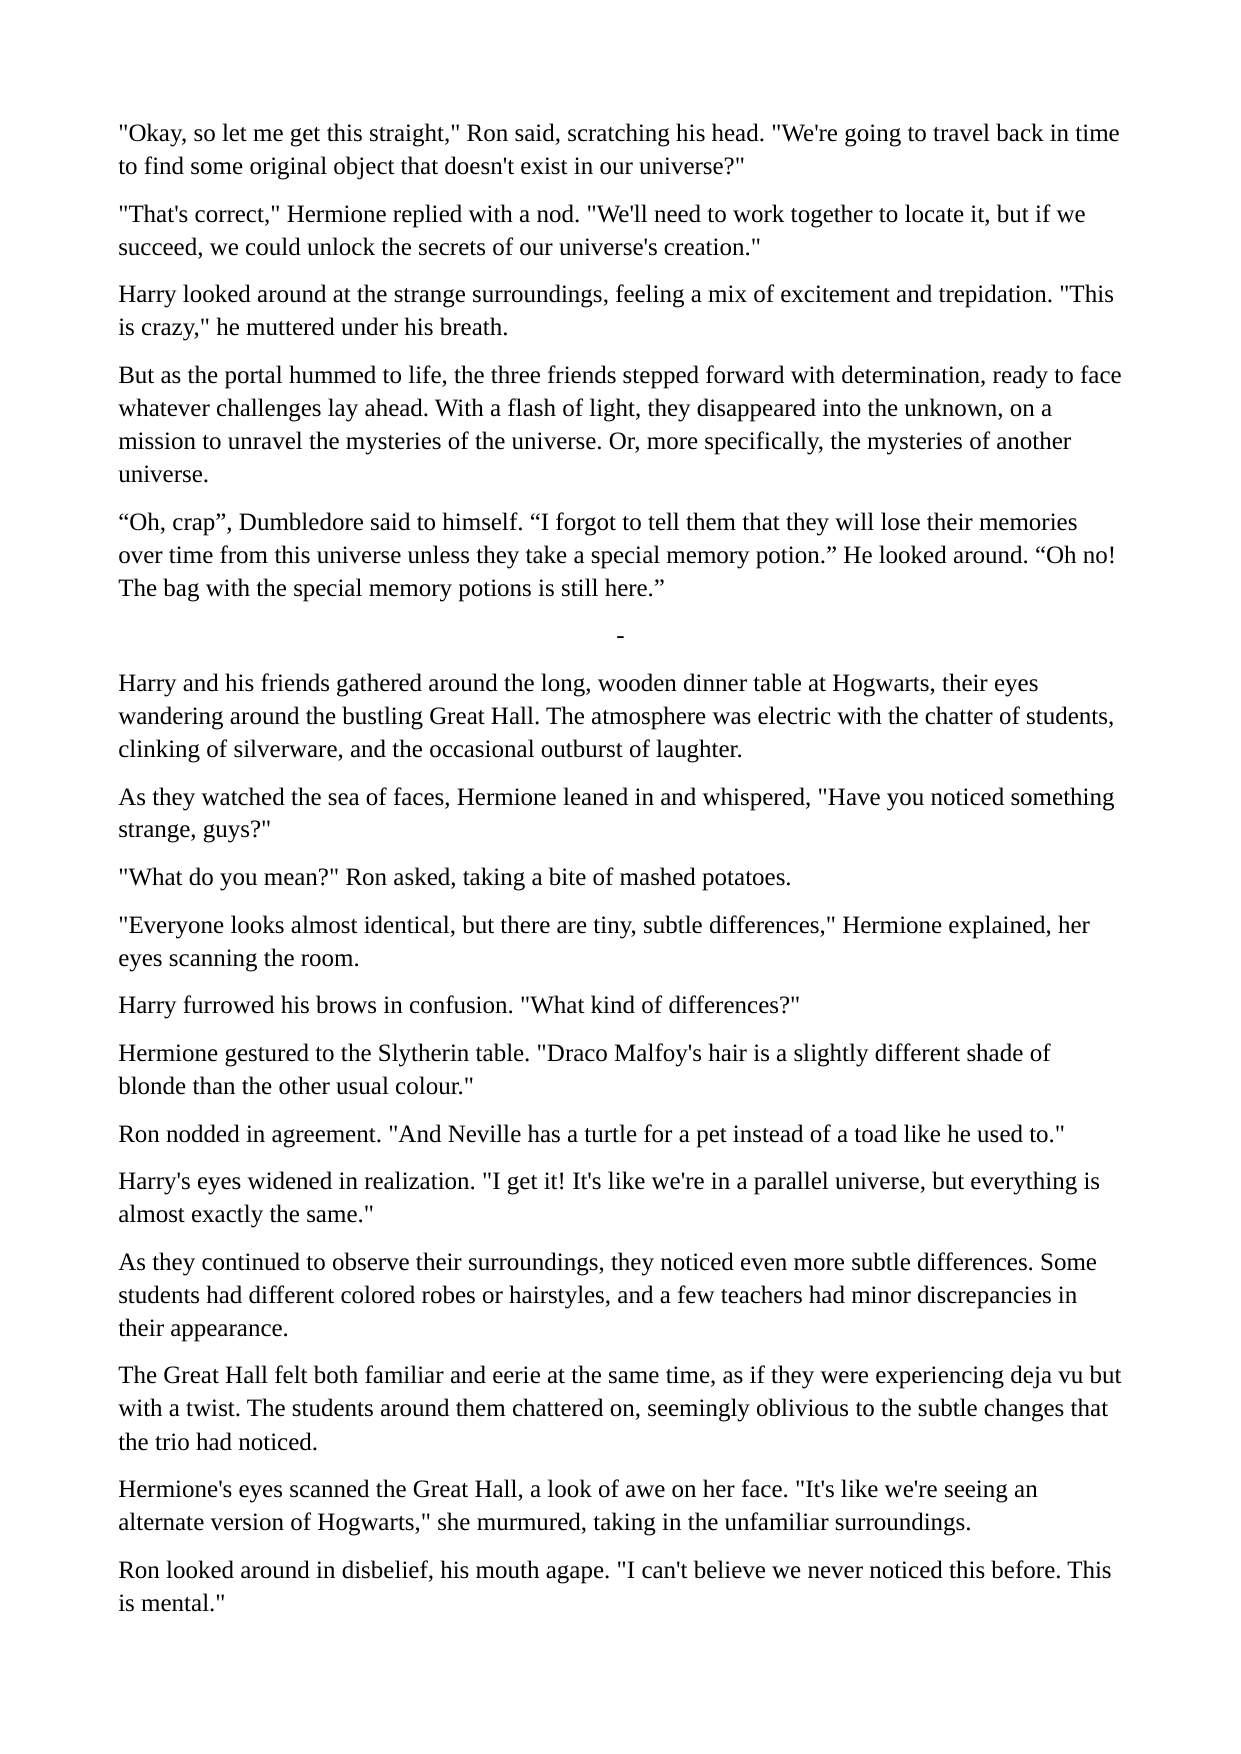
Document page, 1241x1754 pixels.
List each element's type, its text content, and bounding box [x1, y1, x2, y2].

text Harry's eyes widened in realization. "I get it! It's like we're in a parallel universe, but everything is almost exactly the same." [118, 1166, 1122, 1228]
text The Great Hall felt both familiar and eerie at the same time, as if they were experiencing deja vu but with a twist. The students around them chattered on, seemingly oblivious to the subtle changes that the trio had noticed. [118, 1361, 1122, 1455]
text But as the portal hummed to life, the three friends stepped forward with determination, ready to face whatever challenges lay ahead. With a flash of light, they disappeared into the unknown, on a mission to unravel the mysteries of the universe. Or, more specifically, the mysteries of another universe. [118, 360, 1122, 488]
text Hermione's eyes scanned the Great Hall, a look of awe on her face. "It's like we're seeing an alternate version of Hogwarts," she murmured, taking in the unfamiliar surroundings. [118, 1474, 1122, 1536]
text “Oh, crap”, Dumbledore said to himself. “I forgot to tell them that they will lose their memories over time from this universe unless they take a special memory potion.” He looked around. “Oh no! The bag with the special memory potions is still here.” [118, 507, 1122, 601]
text "Okay, so let me get this straight," Ron said, scratching his head. "We're going to travel back in time to find some original object that doesn't exist in our universe?" [118, 118, 1122, 180]
text Harry furrowed his brows in confusion. "What kind of differences?" [118, 990, 1122, 1019]
text As they continued to observe their surroundings, they noticed even more subtle differences. Some students had different colored robes or hairstyles, and a few teachers had minor discrepancies in their appearance. [118, 1247, 1122, 1342]
text Ron looked around in disbelief, his mouth agape. "I can't believe we never noticed this before. This is mental." [118, 1555, 1122, 1617]
text "That's correct," Hermione replied with a nod. "We'll need to work together to locate it, but if we succeed, we could unlock the secrets of our universe's creation." [118, 199, 1122, 261]
text Ron nodded in agreement. "And Neville has a turtle for a pet instead of a toad like he used to." [118, 1119, 1122, 1147]
text As they watched the sea of faces, Hermione leaned in and whispered, "Have you noticed something strange, guys?" [118, 782, 1122, 843]
text Hermione gestured to the Slytherin table. "Draco Malfoy's hair is a slightly different shade of blonde than the other usual colour." [118, 1038, 1122, 1100]
text "Everyone looks almost identical, but there are tiny, subtle differences," Hermione explained, her eyes scanning the room. [118, 910, 1122, 972]
text - [118, 620, 1122, 649]
text "What do you mean?" Ron asked, taking a bite of mashed potatoes. [118, 862, 1122, 891]
text Harry looked around at the strange surroundings, feeling a mix of excitement and trepidation. "This is crazy," he muttered under his breath. [118, 279, 1122, 341]
text Harry and his friends gathered around the long, wooden dinner table at Hogwarts, their eyes wandering around the bustling Great Hall. The atmosphere was electric with the chatter of students, clinking of silverware, and the occasional outburst of laughter. [118, 668, 1122, 763]
